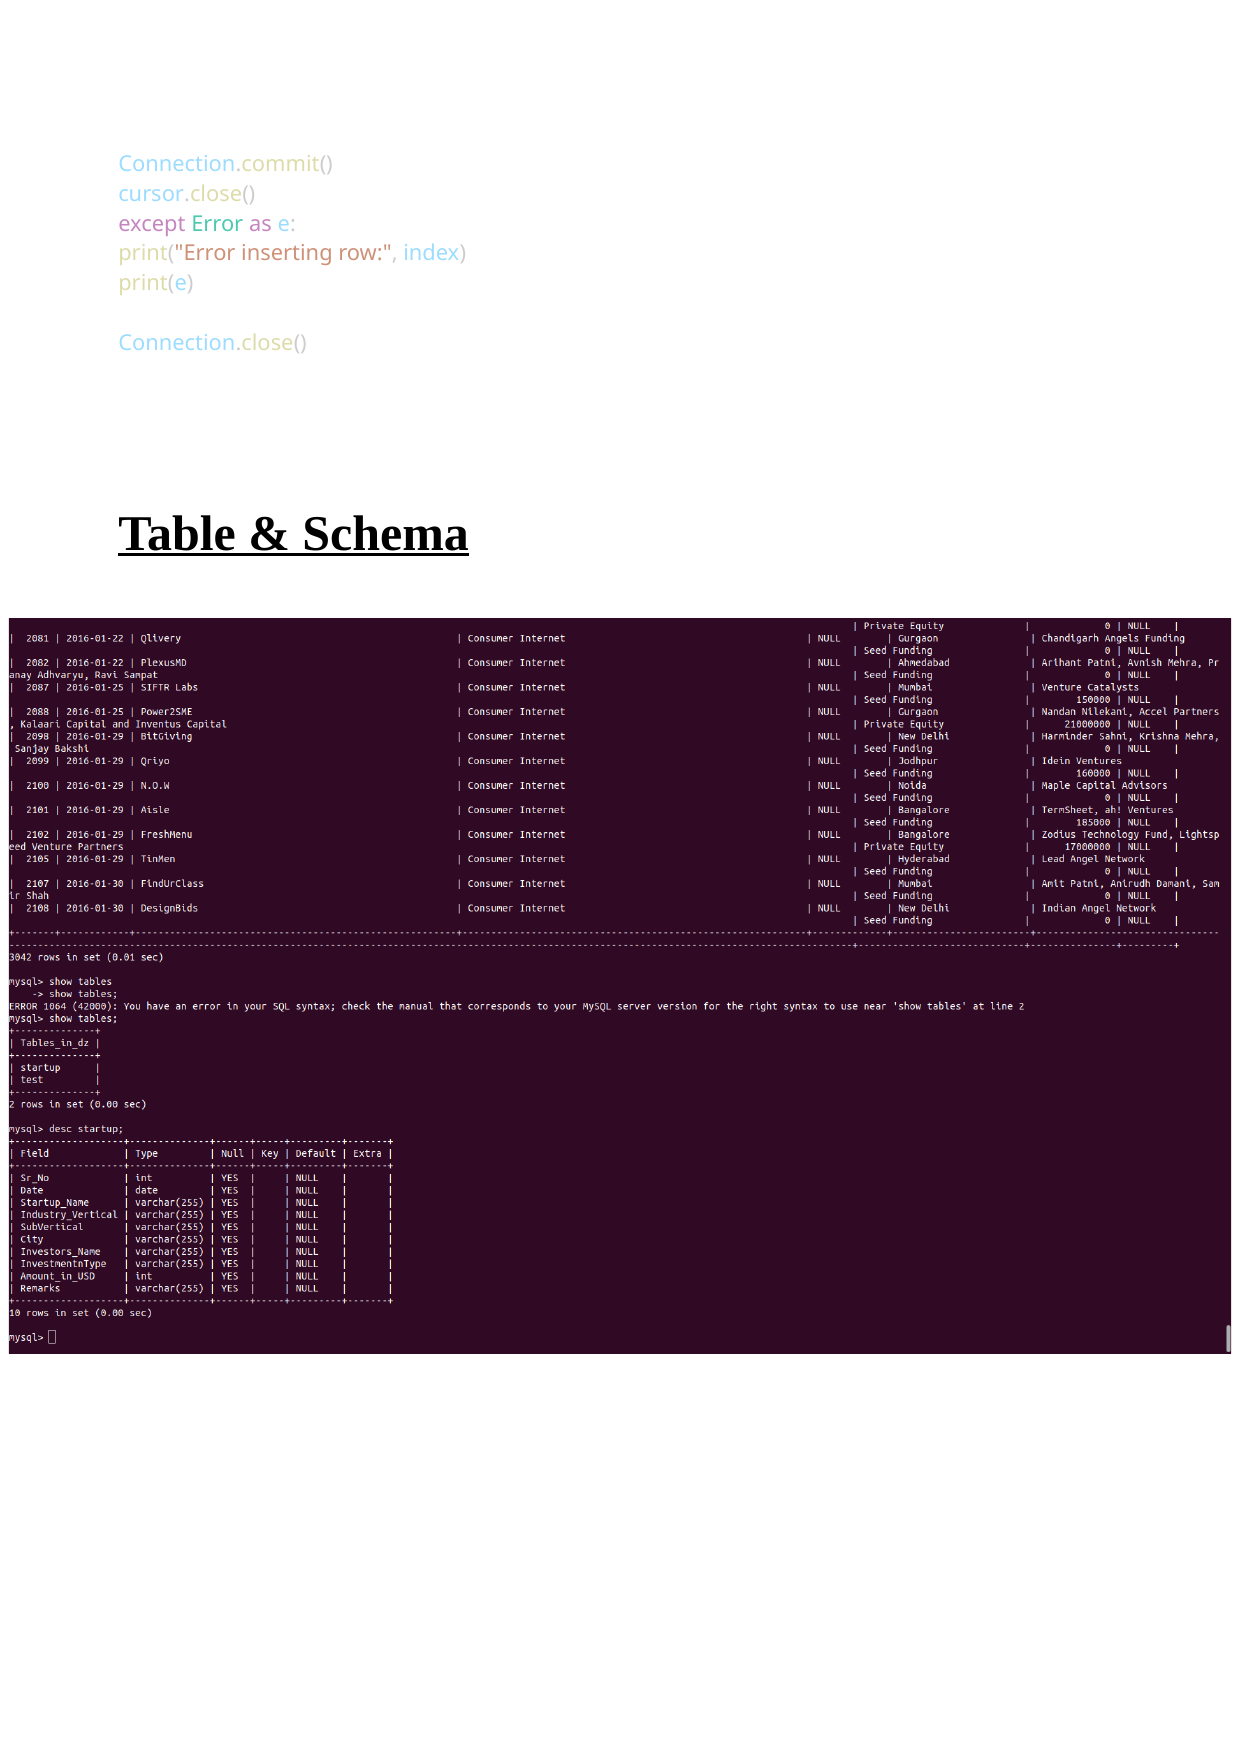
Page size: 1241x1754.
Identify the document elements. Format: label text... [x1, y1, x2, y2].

picture [8, 618, 1232, 1354]
text Connection.commit() [118, 148, 1122, 178]
text print("Error inserting row:", index) [118, 237, 1122, 267]
text except Error as e: [118, 207, 1122, 237]
text cursor.close() [118, 178, 1122, 207]
text Connection.close() [118, 327, 1122, 356]
text print(e) [118, 267, 1122, 297]
text Table & Schema [118, 503, 1122, 561]
